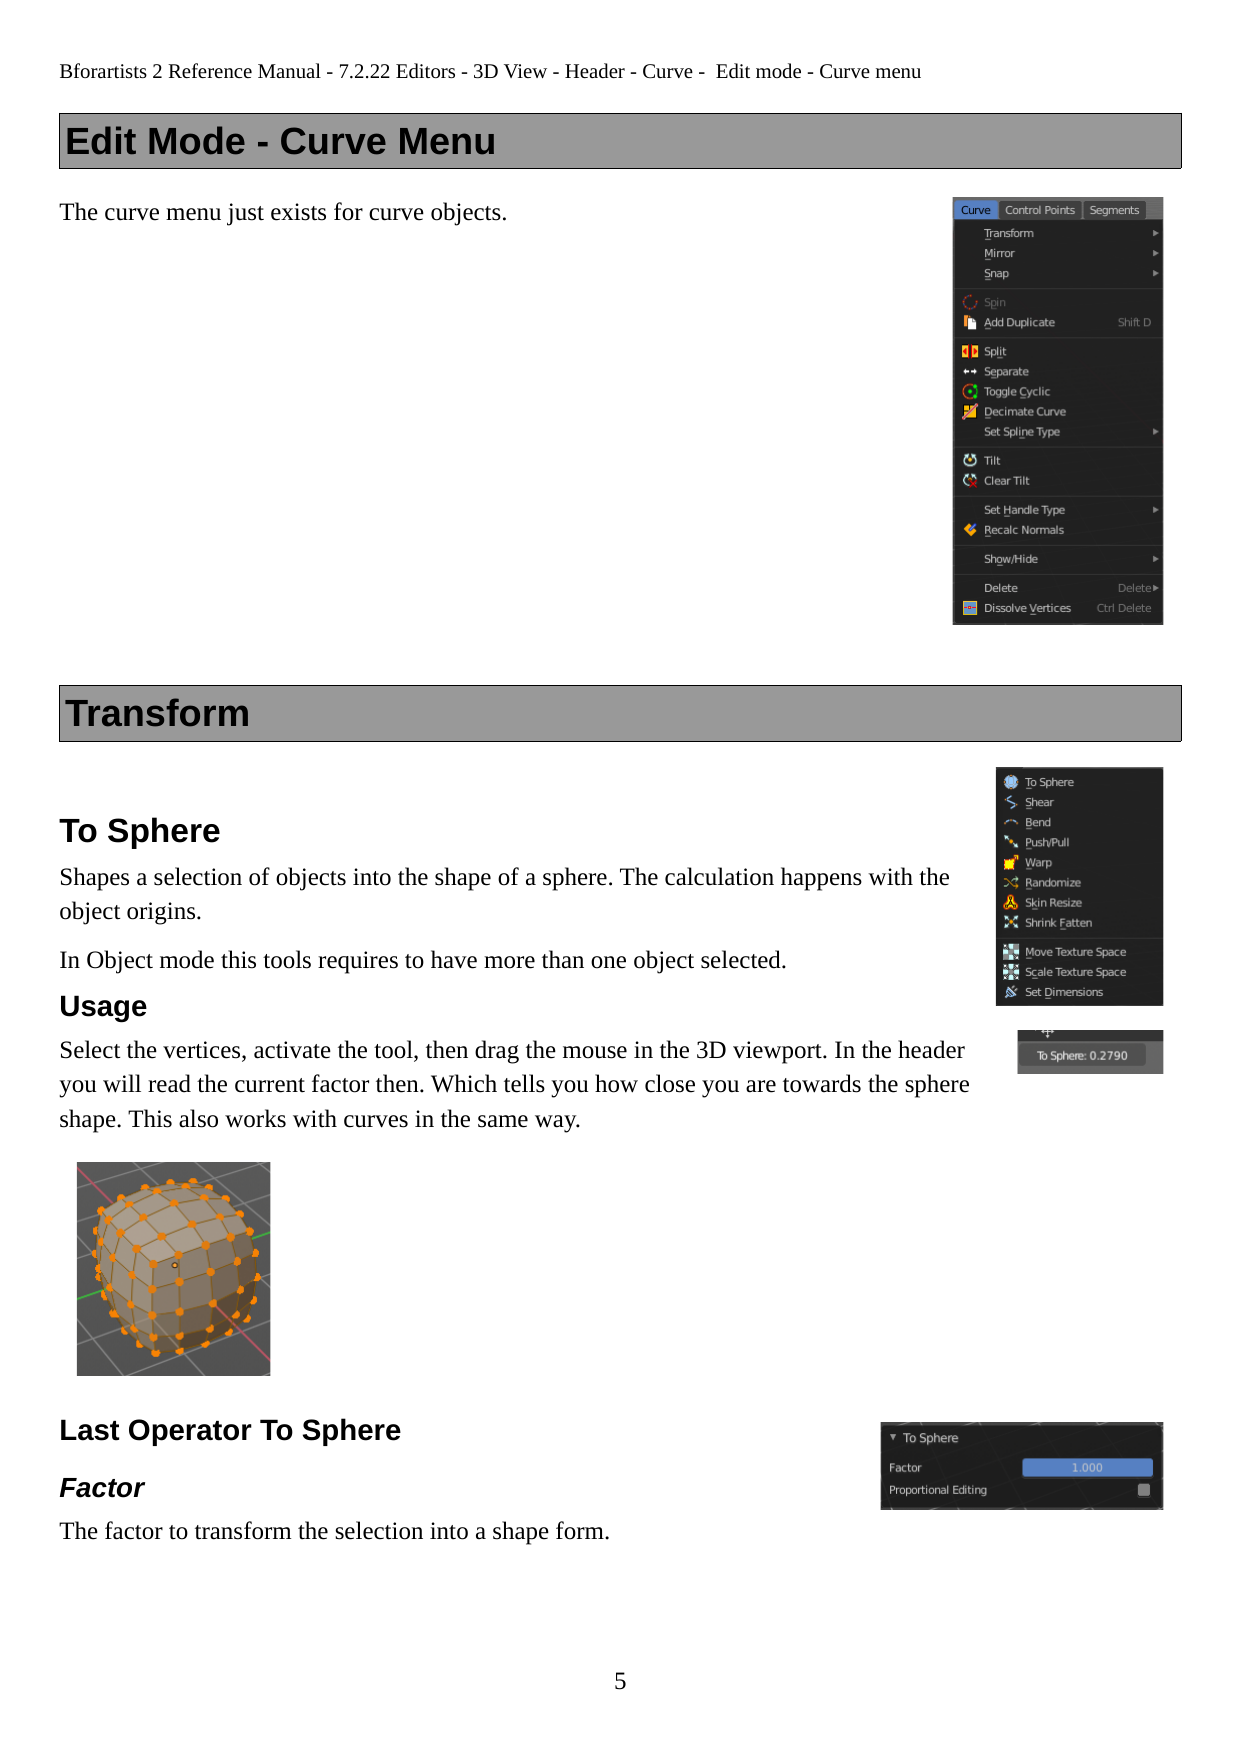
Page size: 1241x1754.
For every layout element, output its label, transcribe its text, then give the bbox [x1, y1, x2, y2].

subtitle Last Operator To Sphere [59, 1413, 1181, 1447]
text Select the vertices, activate the tool, then drag the mouse in the 3D viewport. In the header you will read the current factor then. Which tells you how close you are towards the sphere shape. This also works with curves in the same way. [59, 1035, 1181, 1133]
picture [1017, 1030, 1164, 1074]
text In Object mode this tools requires to have more than one object selected. [59, 945, 995, 974]
table_header Transform [60, 686, 1181, 741]
subtitle Factor [59, 1472, 880, 1503]
picture [880, 1422, 1164, 1510]
text The curve menu just exists for curve objects. [59, 197, 952, 225]
subtitle [1164, 1472, 1181, 1503]
picture [952, 197, 1164, 625]
picture [995, 767, 1164, 1006]
subtitle [1164, 811, 1181, 849]
text The factor to transform the selection into a shape form. [59, 1516, 1181, 1545]
text Shapes a selection of objects into the shape of a sphere. The calculation happens with the object origins. [59, 862, 995, 925]
table_header Edit Mode - Curve Menu [60, 114, 1181, 168]
picture [76, 1162, 271, 1376]
subtitle To Sphere [59, 811, 995, 849]
subtitle Usage [59, 989, 1181, 1022]
